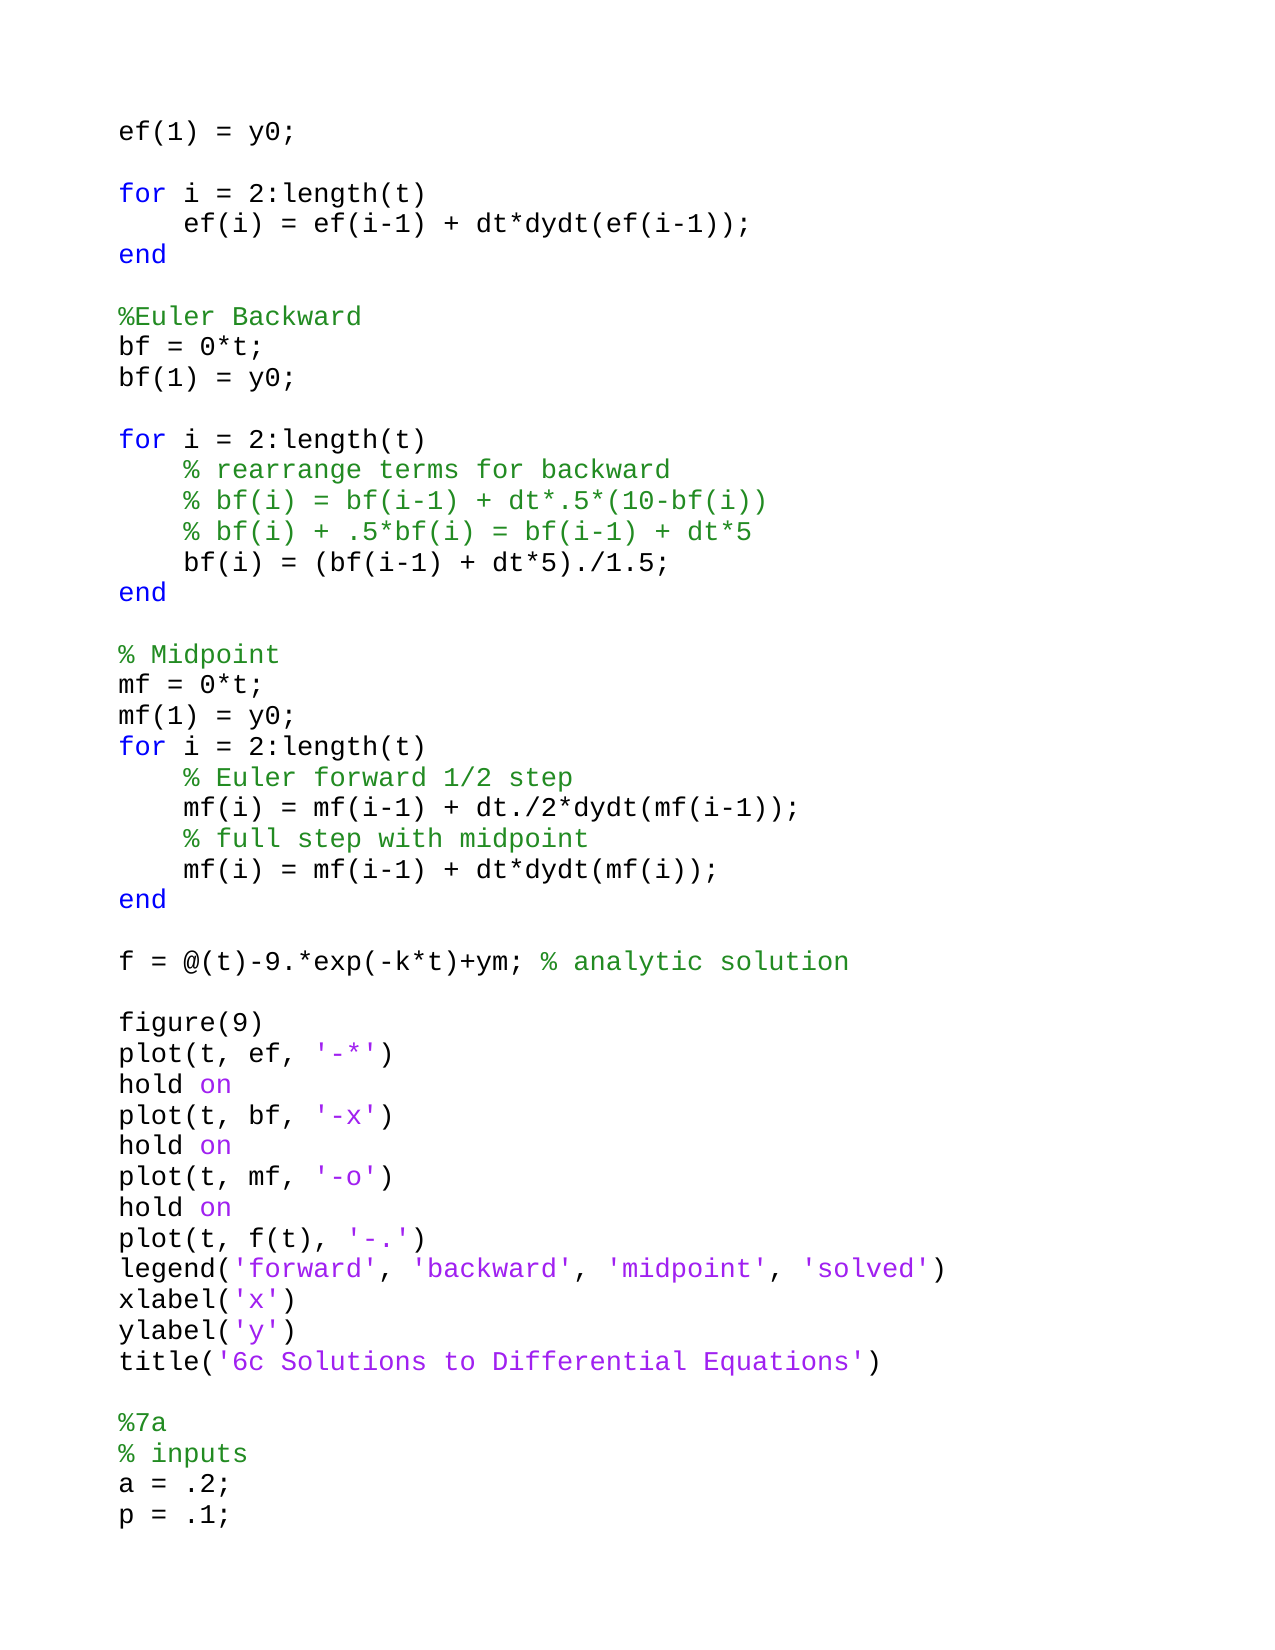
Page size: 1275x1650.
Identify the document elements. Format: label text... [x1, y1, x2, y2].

text f = @(t)-9.*exp(-k*t)+ym; % analytic solution [118, 948, 1157, 978]
text hold on [118, 1132, 1157, 1163]
text % bf(i) = bf(i-1) + dt*.5*(10-bf(i)) [118, 487, 1157, 518]
text % Midpoint [118, 641, 1157, 671]
text end [118, 579, 1157, 610]
text %7a [118, 1409, 1157, 1439]
text title('6c Solutions to Differential Equations') [118, 1347, 1157, 1378]
text % full step with midpoint [118, 825, 1157, 856]
text plot(t, mf, '-o') [118, 1163, 1157, 1194]
text ylabel('y') [118, 1317, 1157, 1347]
text bf(i) = (bf(i-1) + dt*5)./1.5; [118, 548, 1157, 579]
text plot(t, f(t), '-.') [118, 1224, 1157, 1255]
text mf(1) = y0; [118, 702, 1157, 733]
text figure(9) [118, 1009, 1157, 1040]
text plot(t, bf, '-x') [118, 1101, 1157, 1132]
text ef(1) = y0; [118, 118, 1157, 149]
text bf(1) = y0; [118, 364, 1157, 395]
text xlabel('x') [118, 1286, 1157, 1317]
text hold on [118, 1194, 1157, 1224]
text legend('forward', 'backward', 'midpoint', 'solved') [118, 1255, 1157, 1286]
text ef(i) = ef(i-1) + dt*dydt(ef(i-1)); [118, 210, 1157, 241]
text % inputs [118, 1439, 1157, 1470]
text end [118, 886, 1157, 917]
text % rearrange terms for backward [118, 456, 1157, 487]
text plot(t, ef, '-*') [118, 1040, 1157, 1071]
text for i = 2:length(t) [118, 425, 1157, 456]
text bf = 0*t; [118, 333, 1157, 364]
text for i = 2:length(t) [118, 179, 1157, 210]
text hold on [118, 1071, 1157, 1101]
text for i = 2:length(t) [118, 733, 1157, 763]
text mf(i) = mf(i-1) + dt*dydt(mf(i)); [118, 856, 1157, 886]
text a = .2; [118, 1470, 1157, 1501]
text p = .1; [118, 1501, 1157, 1532]
text end [118, 241, 1157, 272]
text %Euler Backward [118, 302, 1157, 333]
text mf = 0*t; [118, 671, 1157, 702]
text mf(i) = mf(i-1) + dt./2*dydt(mf(i-1)); [118, 794, 1157, 825]
text % Euler forward 1/2 step [118, 763, 1157, 794]
text % bf(i) + .5*bf(i) = bf(i-1) + dt*5 [118, 518, 1157, 548]
